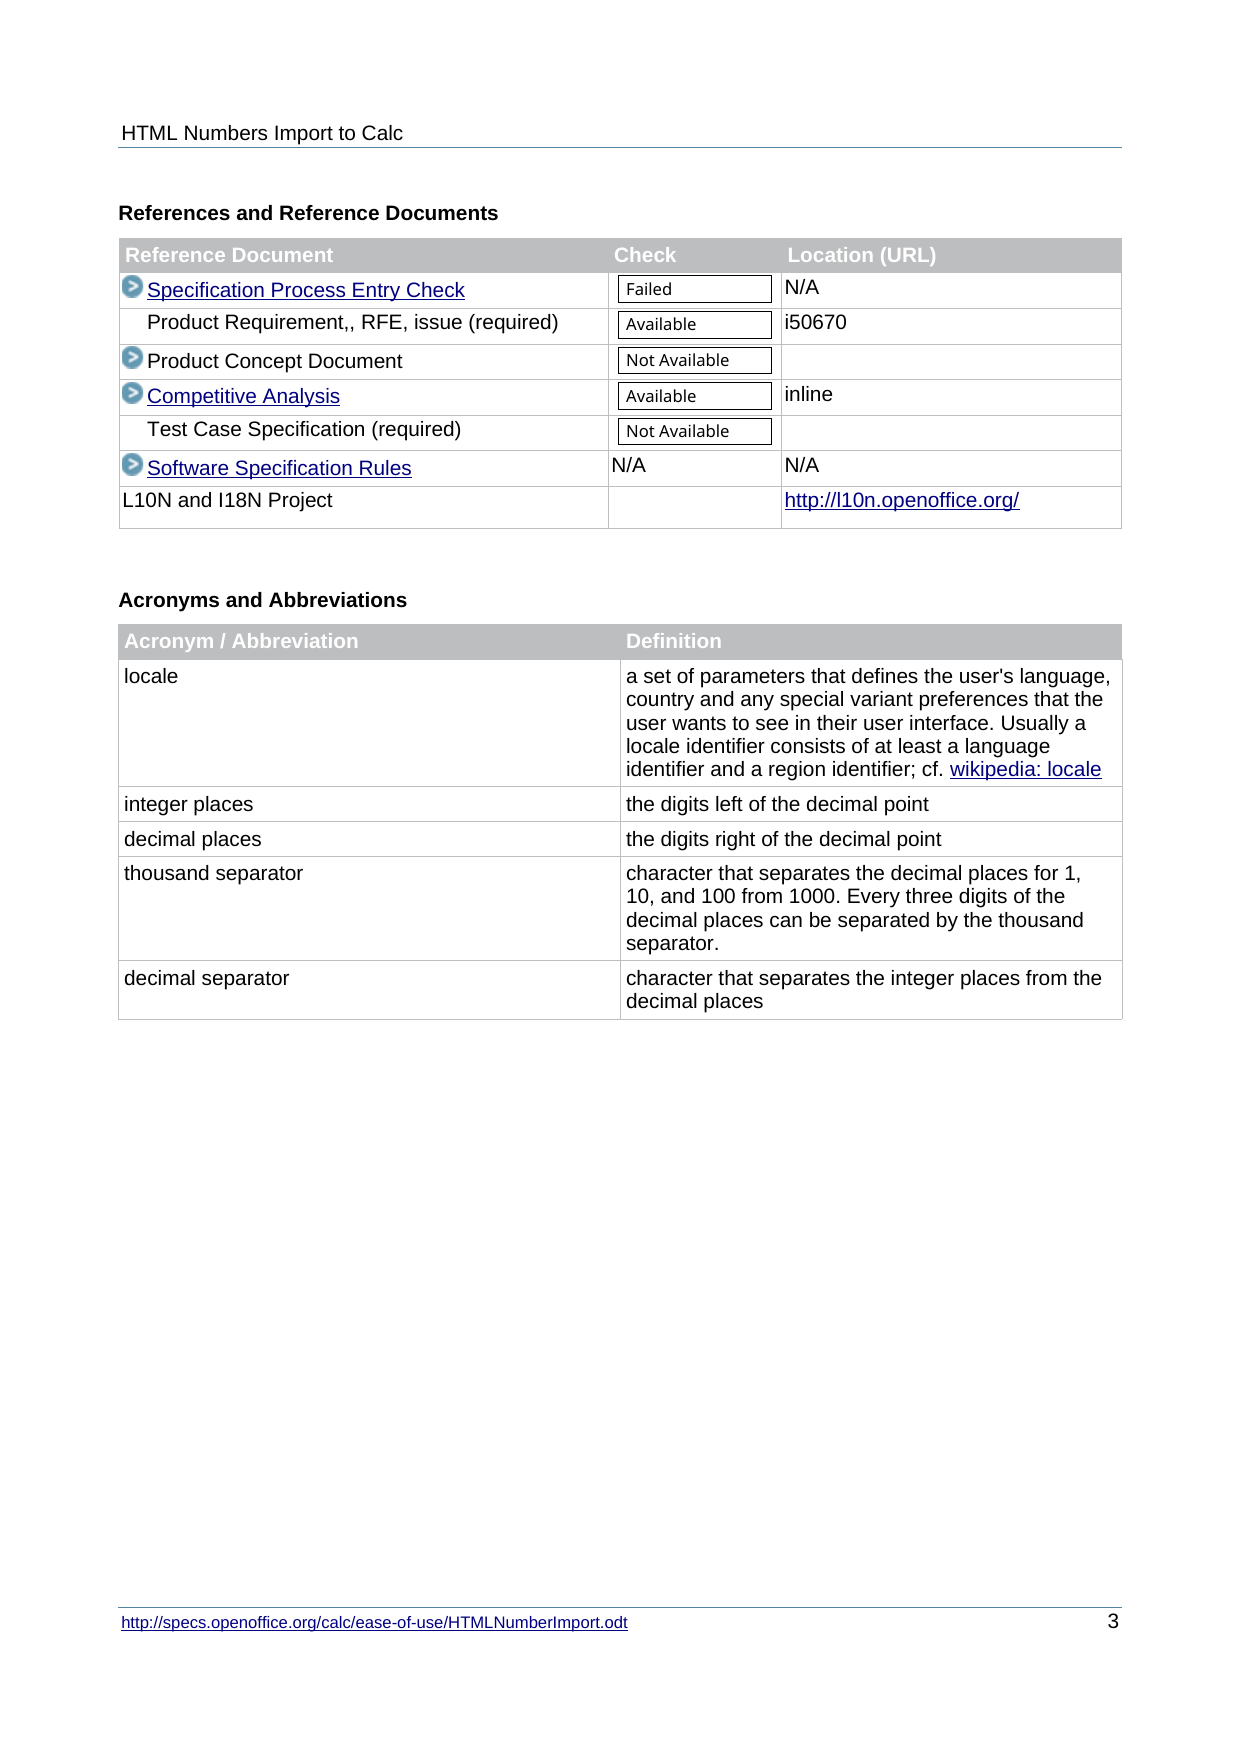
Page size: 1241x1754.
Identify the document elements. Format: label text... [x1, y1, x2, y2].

table_cell Test Case Specification (required) [120, 416, 608, 450]
table_cell L10N and I18N Project [120, 487, 608, 528]
table_cell <Please enter location here> [782, 345, 1121, 379]
table_cell [609, 345, 781, 379]
table_cell [609, 416, 781, 450]
table_cell [609, 380, 781, 415]
table_cell the digits right of the decimal point [621, 822, 1122, 856]
table_cell locale [119, 660, 620, 786]
table_cell inline [782, 380, 1121, 415]
table_cell Competitive Analysis [120, 380, 608, 415]
picture [122, 453, 147, 476]
table_cell Software Specification Rules [120, 451, 608, 486]
table_header Check [609, 238, 781, 273]
subtitle Acronyms and Abbreviations [118, 588, 1122, 612]
picture [122, 275, 147, 298]
table_header Definition [620, 624, 1122, 659]
table_cell N/A [782, 273, 1121, 308]
table_header Acronym / Abbreviation [118, 624, 620, 659]
picture [122, 346, 147, 369]
table_cell integer places [119, 787, 620, 821]
table_cell Specification Process Entry Check [120, 273, 608, 308]
table_cell Product Concept Document [120, 345, 608, 379]
table_cell decimal separator [119, 961, 620, 1019]
table_cell the digits left of the decimal point [621, 787, 1122, 821]
table_cell thousand separator [119, 857, 620, 960]
table_cell character that separates the integer places from the decimal places [621, 961, 1122, 1019]
table_cell [609, 487, 781, 528]
subtitle References and Reference Documents [118, 202, 1122, 225]
table_header Reference Document [119, 238, 608, 273]
table_cell N/A [782, 451, 1121, 486]
table_cell <Please enter location here> [782, 416, 1121, 450]
table_cell Product Requirement,, RFE, issue (required) [120, 309, 608, 344]
table_cell character that separates the decimal places for 1, 10, and 100 from 1000. Every three digits of the decimal places can be separated by the thousand separator. [621, 857, 1122, 960]
table_cell N/A [609, 451, 781, 486]
table_cell http://l10n.openoffice.org/ [782, 487, 1121, 528]
table_cell a set of parameters that defines the user's language, country and any special variant preferences that the user wants to see in their user interface. Usually a locale identifier consists of at least a language identifier and a region identifier; cf. wikipedia: locale [621, 660, 1122, 786]
table_cell decimal places [119, 822, 620, 856]
table_header Location (URL) [782, 238, 1122, 273]
table_cell [609, 309, 781, 344]
table_cell [609, 273, 781, 308]
table_cell i50670 [782, 309, 1121, 344]
picture [122, 382, 147, 404]
